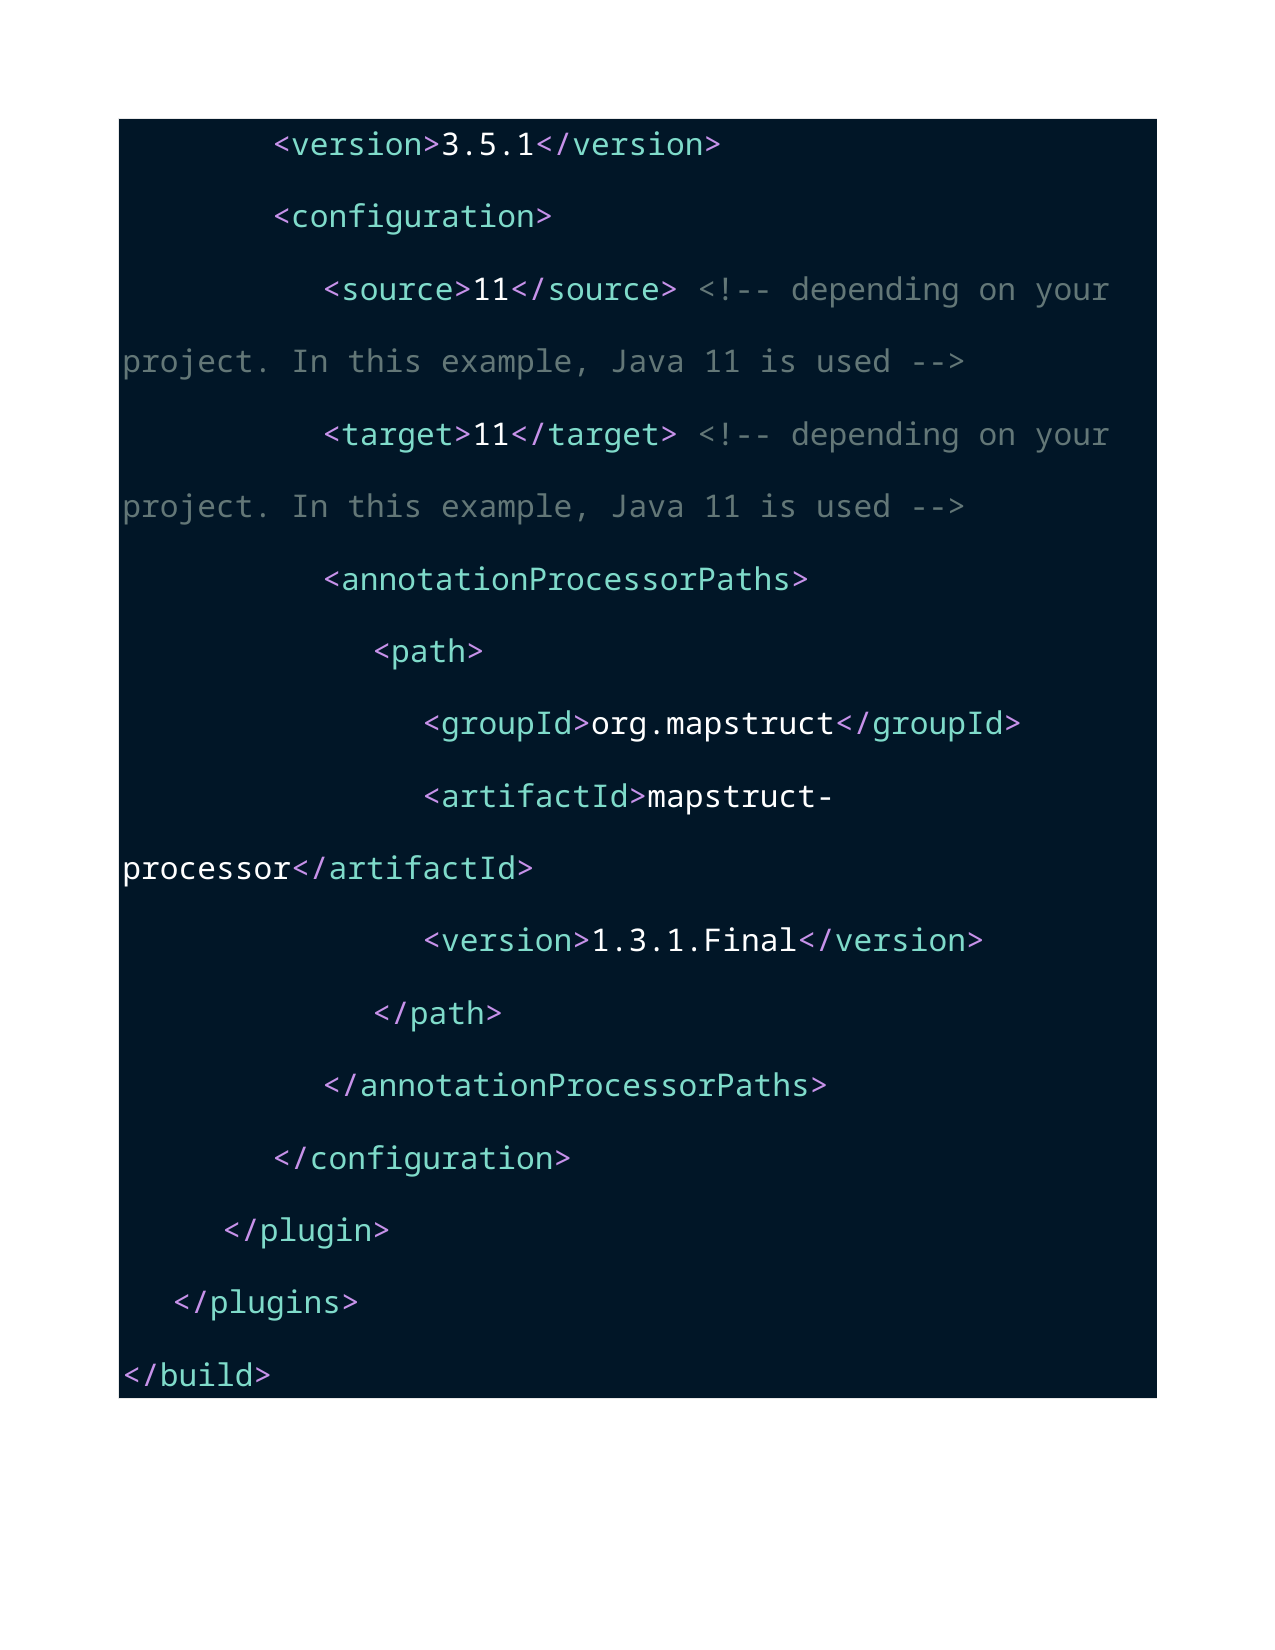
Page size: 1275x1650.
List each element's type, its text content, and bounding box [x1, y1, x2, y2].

text <groupId>org.mapstruct</groupId> [119, 697, 1157, 744]
text <target>11</target> <!-- depending on your project. In this example, Java 11 is used --> [119, 408, 1157, 527]
text <configuration> [119, 191, 1157, 237]
text </plugin> [119, 1204, 1157, 1251]
text </path> [119, 987, 1157, 1033]
text <version>1.3.1.Final</version> [119, 914, 1157, 961]
text </plugins> [119, 1276, 1157, 1323]
text <annotationProcessorPaths> [119, 552, 1157, 599]
text </build> [119, 1349, 1157, 1398]
text <artifactId>mapstruct-processor</artifactId> [119, 770, 1157, 889]
text </configuration> [119, 1132, 1157, 1178]
text </annotationProcessorPaths> [119, 1059, 1157, 1106]
text <version>3.5.1</version> [119, 119, 1157, 165]
text <path> [119, 625, 1157, 671]
text <source>11</source> <!-- depending on your project. In this example, Java 11 is used --> [119, 263, 1157, 382]
